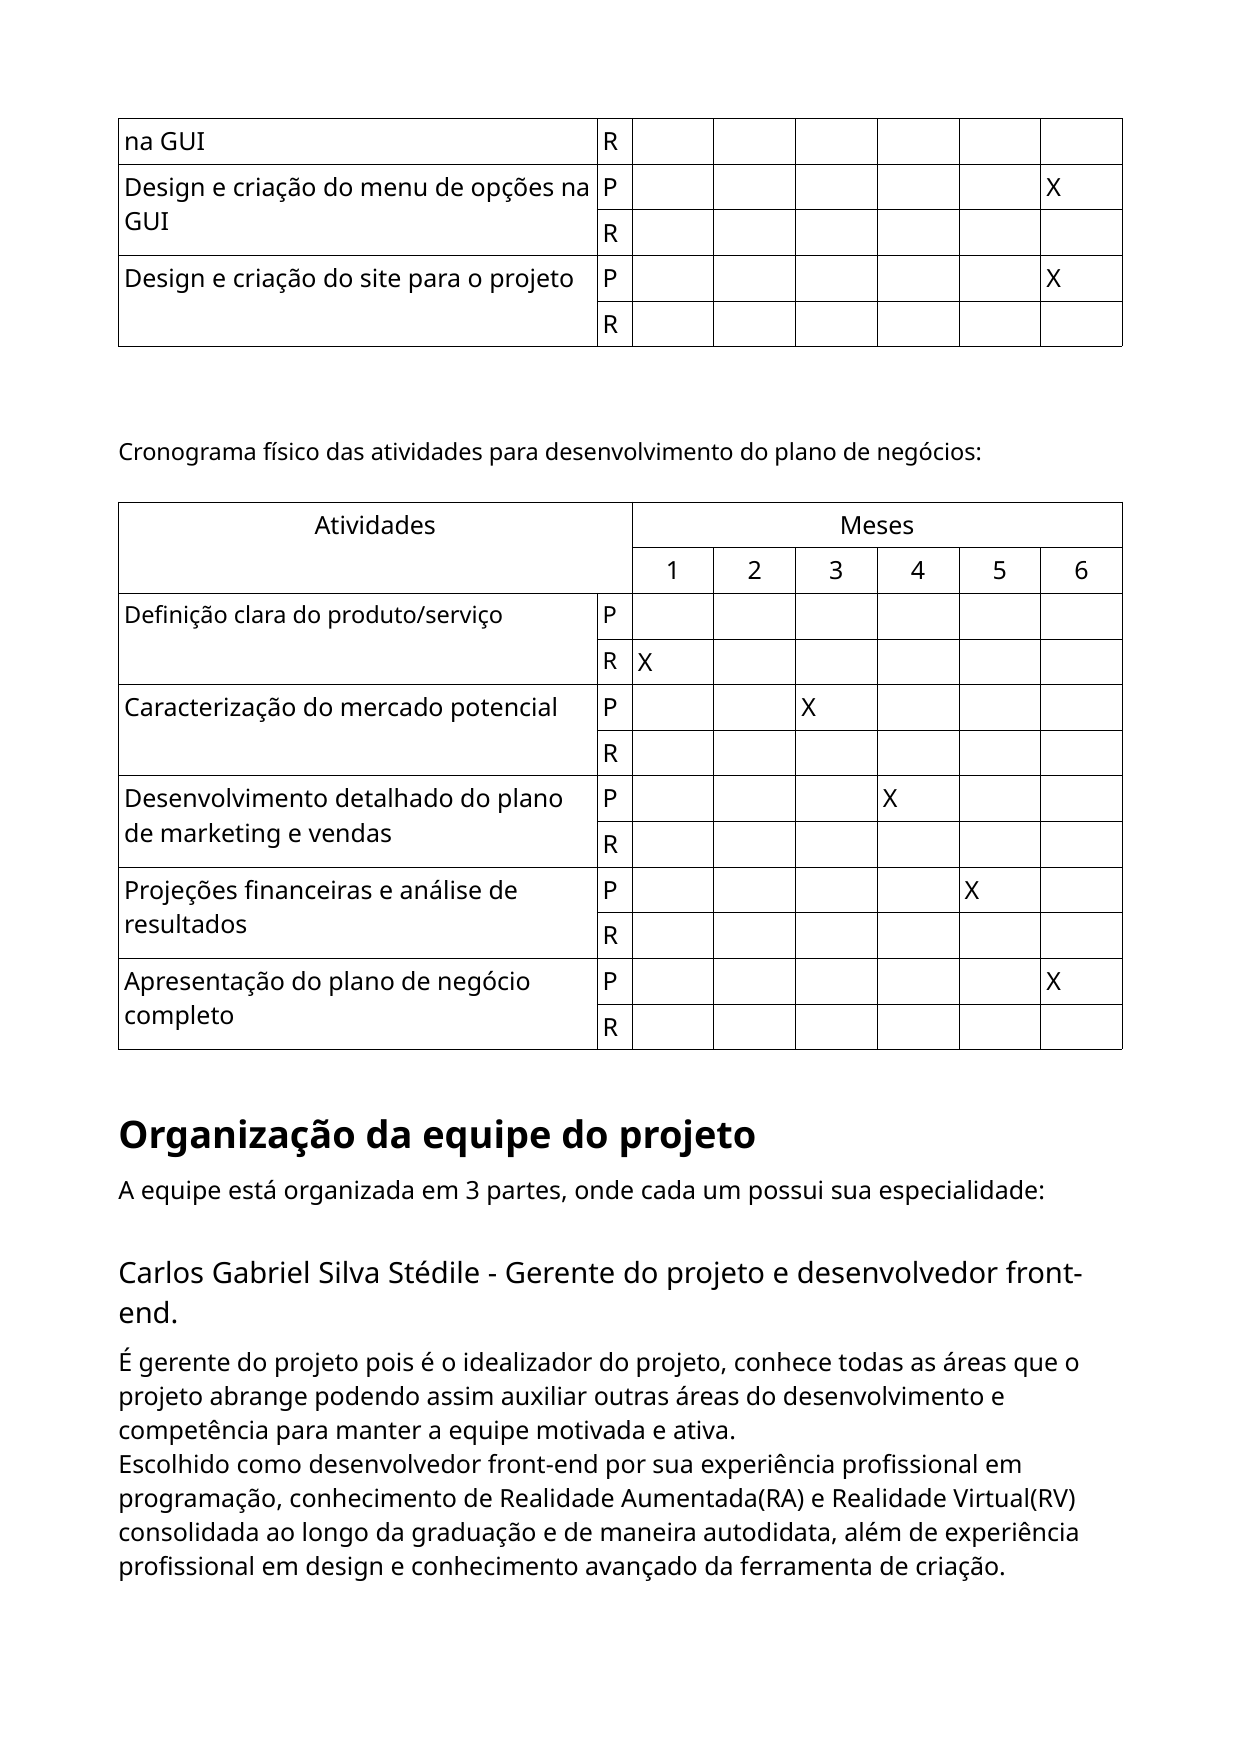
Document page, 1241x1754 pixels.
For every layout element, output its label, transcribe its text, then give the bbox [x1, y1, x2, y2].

table_cell [714, 1005, 795, 1049]
table_cell [878, 210, 959, 255]
subtitle Carlos Gabriel Silva Stédile - Gerente do projeto e desenvolvedor front-end. [118, 1253, 1122, 1332]
table_cell [633, 165, 713, 209]
table_cell R [598, 302, 632, 346]
table_cell [633, 913, 713, 958]
table_cell R [598, 640, 632, 684]
table_cell 1 [633, 548, 713, 593]
table_cell [796, 594, 877, 638]
table_cell [960, 959, 1040, 1003]
table_cell [633, 731, 713, 775]
table_header Atividades [119, 503, 632, 593]
table_cell P [598, 165, 632, 209]
table_cell Projeções financeiras e análise de resultados [119, 868, 597, 958]
table_cell [878, 165, 959, 209]
table_cell [714, 913, 795, 958]
table_cell [714, 256, 795, 301]
table_cell [633, 776, 713, 821]
table_cell [714, 302, 795, 346]
table_cell R [598, 119, 632, 164]
table_cell X [633, 640, 713, 684]
table_cell [878, 868, 959, 912]
table_cell [960, 822, 1040, 867]
table_cell X [1041, 959, 1122, 1003]
table_cell P [598, 685, 632, 730]
table_cell 3 [796, 548, 877, 593]
table_cell [714, 685, 795, 730]
table_cell [960, 119, 1040, 164]
table_cell [1041, 685, 1122, 730]
table_cell [796, 640, 877, 684]
table_cell Design e criação do site para o projeto [119, 256, 597, 346]
table_cell [1041, 822, 1122, 867]
table_cell X [1041, 165, 1122, 209]
table_cell X [878, 776, 959, 821]
table_cell [1041, 1005, 1122, 1049]
table_cell [714, 210, 795, 255]
table_cell [714, 776, 795, 821]
text É gerente do projeto pois é o idealizador do projeto, conhece todas as áreas que o projeto abrange podendo assim auxiliar outras áreas do desenvolvimento e competência para manter a equipe motivada e ativa. Escolhido como desenvolvedor front-end por sua experiência profissional em programação, conhecimento de Realidade Aumentada(RA) e Realidade Virtual(RV) consolidada ao longo da graduação e de maneira autodidata, além de experiência profissional em design e conhecimento avançado da ferramenta de criação. [118, 1345, 1122, 1583]
table_cell Apresentação do plano de negócio completo [119, 959, 597, 1049]
table_cell [633, 685, 713, 730]
table_cell [878, 119, 959, 164]
table_cell [633, 256, 713, 301]
table_cell [878, 731, 959, 775]
table_cell [960, 640, 1040, 684]
table_cell P [598, 959, 632, 1003]
text A equipe está organizada em 3 partes, onde cada um possui sua especialidade: [118, 1172, 1122, 1206]
table_cell [1041, 119, 1122, 164]
table_cell [960, 594, 1040, 638]
table_cell [878, 594, 959, 638]
table_cell [796, 165, 877, 209]
table_cell [878, 640, 959, 684]
table_cell [878, 1005, 959, 1049]
table_cell [714, 731, 795, 775]
table_cell [796, 776, 877, 821]
table_cell [796, 868, 877, 912]
text Cronograma físico das atividades para desenvolvimento do plano de negócios: [118, 436, 1122, 467]
table_cell [714, 822, 795, 867]
table_cell [1041, 731, 1122, 775]
table_cell [633, 822, 713, 867]
table_cell [878, 685, 959, 730]
table_cell [633, 868, 713, 912]
table_cell [633, 302, 713, 346]
table_cell [960, 776, 1040, 821]
table_cell P [598, 868, 632, 912]
table_cell [1041, 302, 1122, 346]
table_cell X [960, 868, 1040, 912]
table_cell [960, 731, 1040, 775]
table_cell Definição clara do produto/serviço [119, 594, 597, 684]
table_cell 4 [878, 548, 959, 593]
table_cell [714, 165, 795, 209]
table_cell [960, 685, 1040, 730]
table_cell [714, 119, 795, 164]
table_cell Desenvolvimento detalhado do plano de marketing e vendas [119, 776, 597, 867]
table_header Meses [633, 503, 1122, 547]
table_cell [633, 1005, 713, 1049]
table_cell [633, 210, 713, 255]
table_cell [714, 959, 795, 1003]
table_cell [1041, 776, 1122, 821]
table_cell P [598, 256, 632, 301]
table_cell [633, 594, 713, 638]
table_cell [796, 256, 877, 301]
subtitle Organização da equipe do projeto [118, 1108, 1122, 1160]
table_cell [633, 119, 713, 164]
table_cell Design e criação do menu de opções na GUI [119, 165, 597, 255]
table_cell [960, 1005, 1040, 1049]
table_cell P [598, 776, 632, 821]
table_cell [796, 731, 877, 775]
table_cell [878, 822, 959, 867]
table_cell [796, 210, 877, 255]
table_cell [714, 640, 795, 684]
table_cell [960, 165, 1040, 209]
table_cell [796, 1005, 877, 1049]
table_cell [960, 210, 1040, 255]
table_cell [1041, 640, 1122, 684]
table_cell [633, 959, 713, 1003]
table_cell R [598, 913, 632, 958]
table_cell R [598, 1005, 632, 1049]
table_cell [796, 959, 877, 1003]
table_cell [796, 822, 877, 867]
table_cell [714, 868, 795, 912]
table_cell 2 [714, 548, 795, 593]
table_cell [878, 913, 959, 958]
table_cell [1041, 210, 1122, 255]
table_cell P [598, 594, 632, 638]
table_cell 5 [960, 548, 1040, 593]
table_cell Caracterização do mercado potencial [119, 685, 597, 775]
table_cell X [1041, 256, 1122, 301]
table_cell [1041, 913, 1122, 958]
table_cell R [598, 210, 632, 255]
table_cell [714, 594, 795, 638]
table_cell [1041, 868, 1122, 912]
table_cell [1041, 594, 1122, 638]
table_cell [878, 959, 959, 1003]
table_cell R [598, 822, 632, 867]
table_cell [796, 913, 877, 958]
table_cell [960, 302, 1040, 346]
table_cell [796, 302, 877, 346]
table_cell [796, 119, 877, 164]
table_cell [878, 302, 959, 346]
table_cell [960, 913, 1040, 958]
table_cell X [796, 685, 877, 730]
table_cell [960, 256, 1040, 301]
table_cell 6 [1041, 548, 1122, 593]
table_cell [878, 256, 959, 301]
table_cell na GUI [119, 119, 597, 164]
table_cell R [598, 731, 632, 775]
